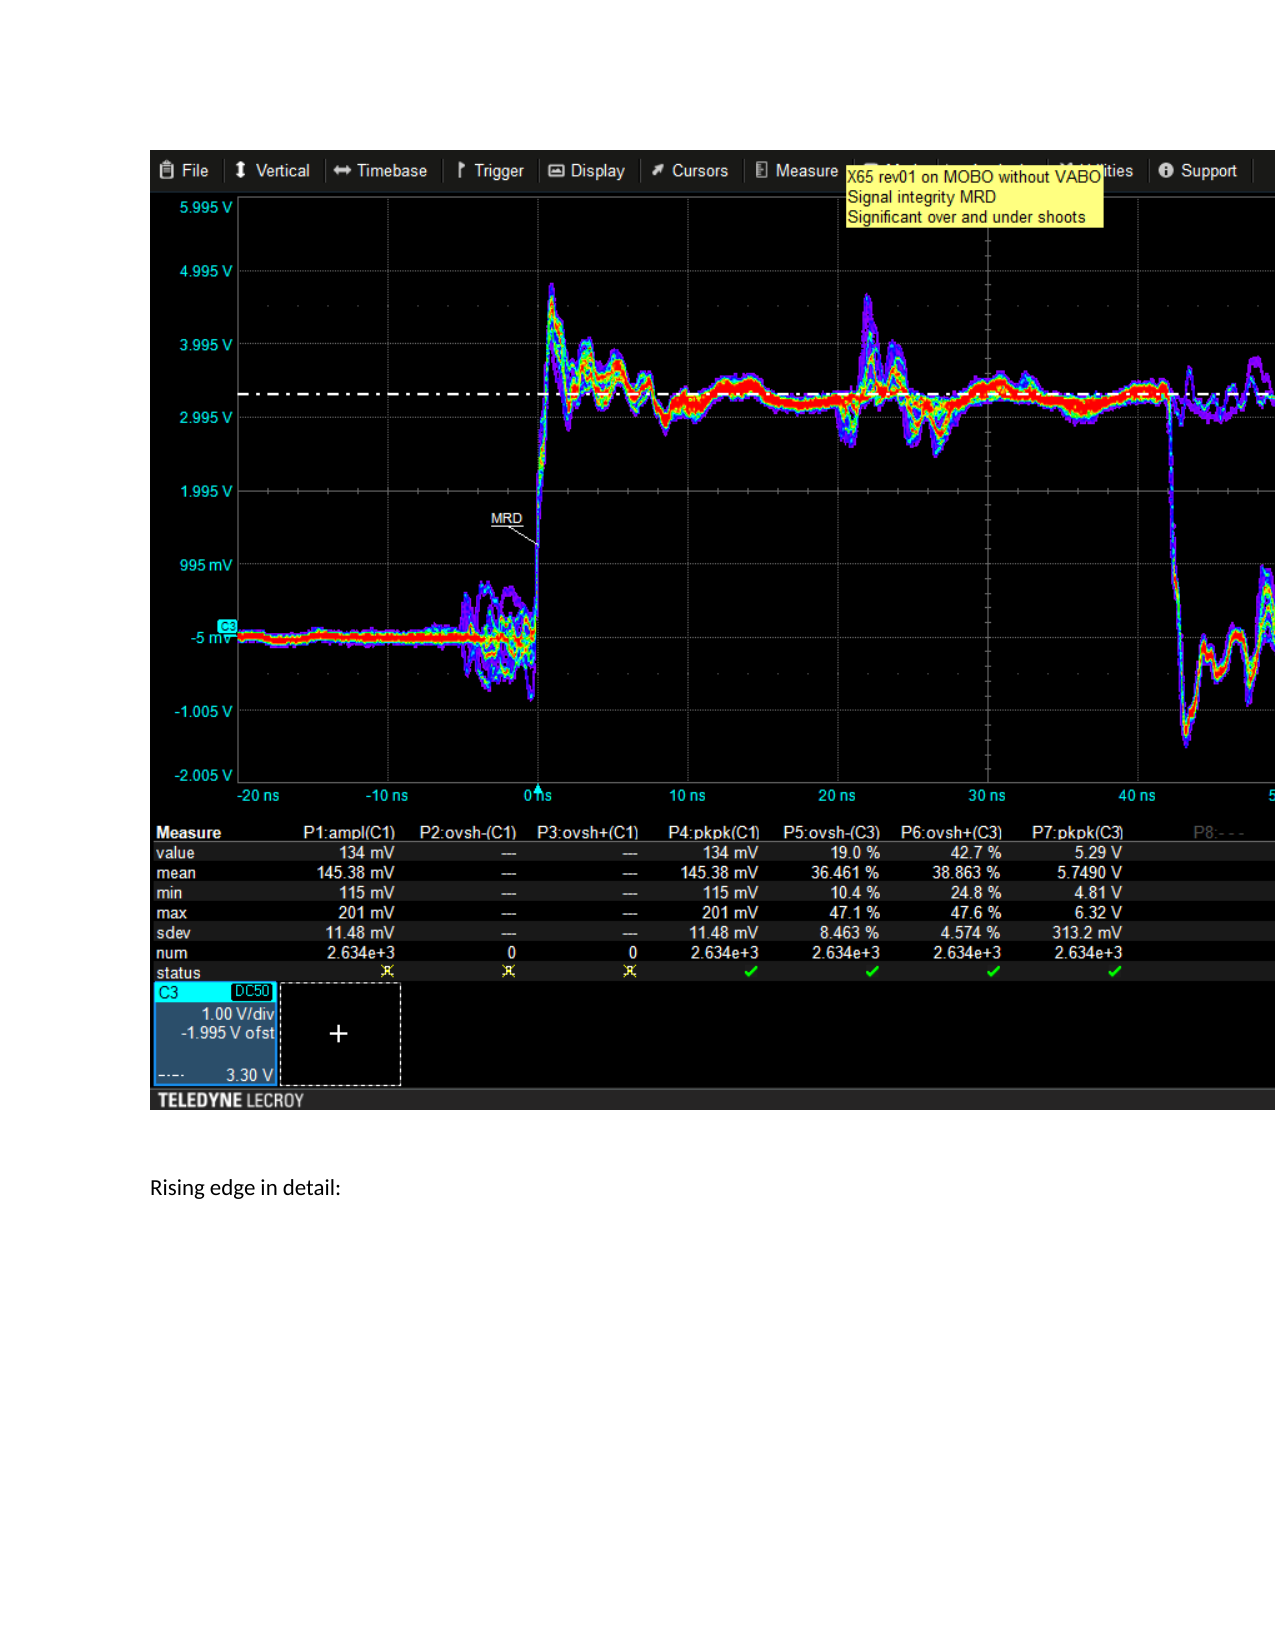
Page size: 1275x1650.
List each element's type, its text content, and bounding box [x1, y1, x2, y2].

text Rising edge in detail: [150, 1173, 1125, 1201]
